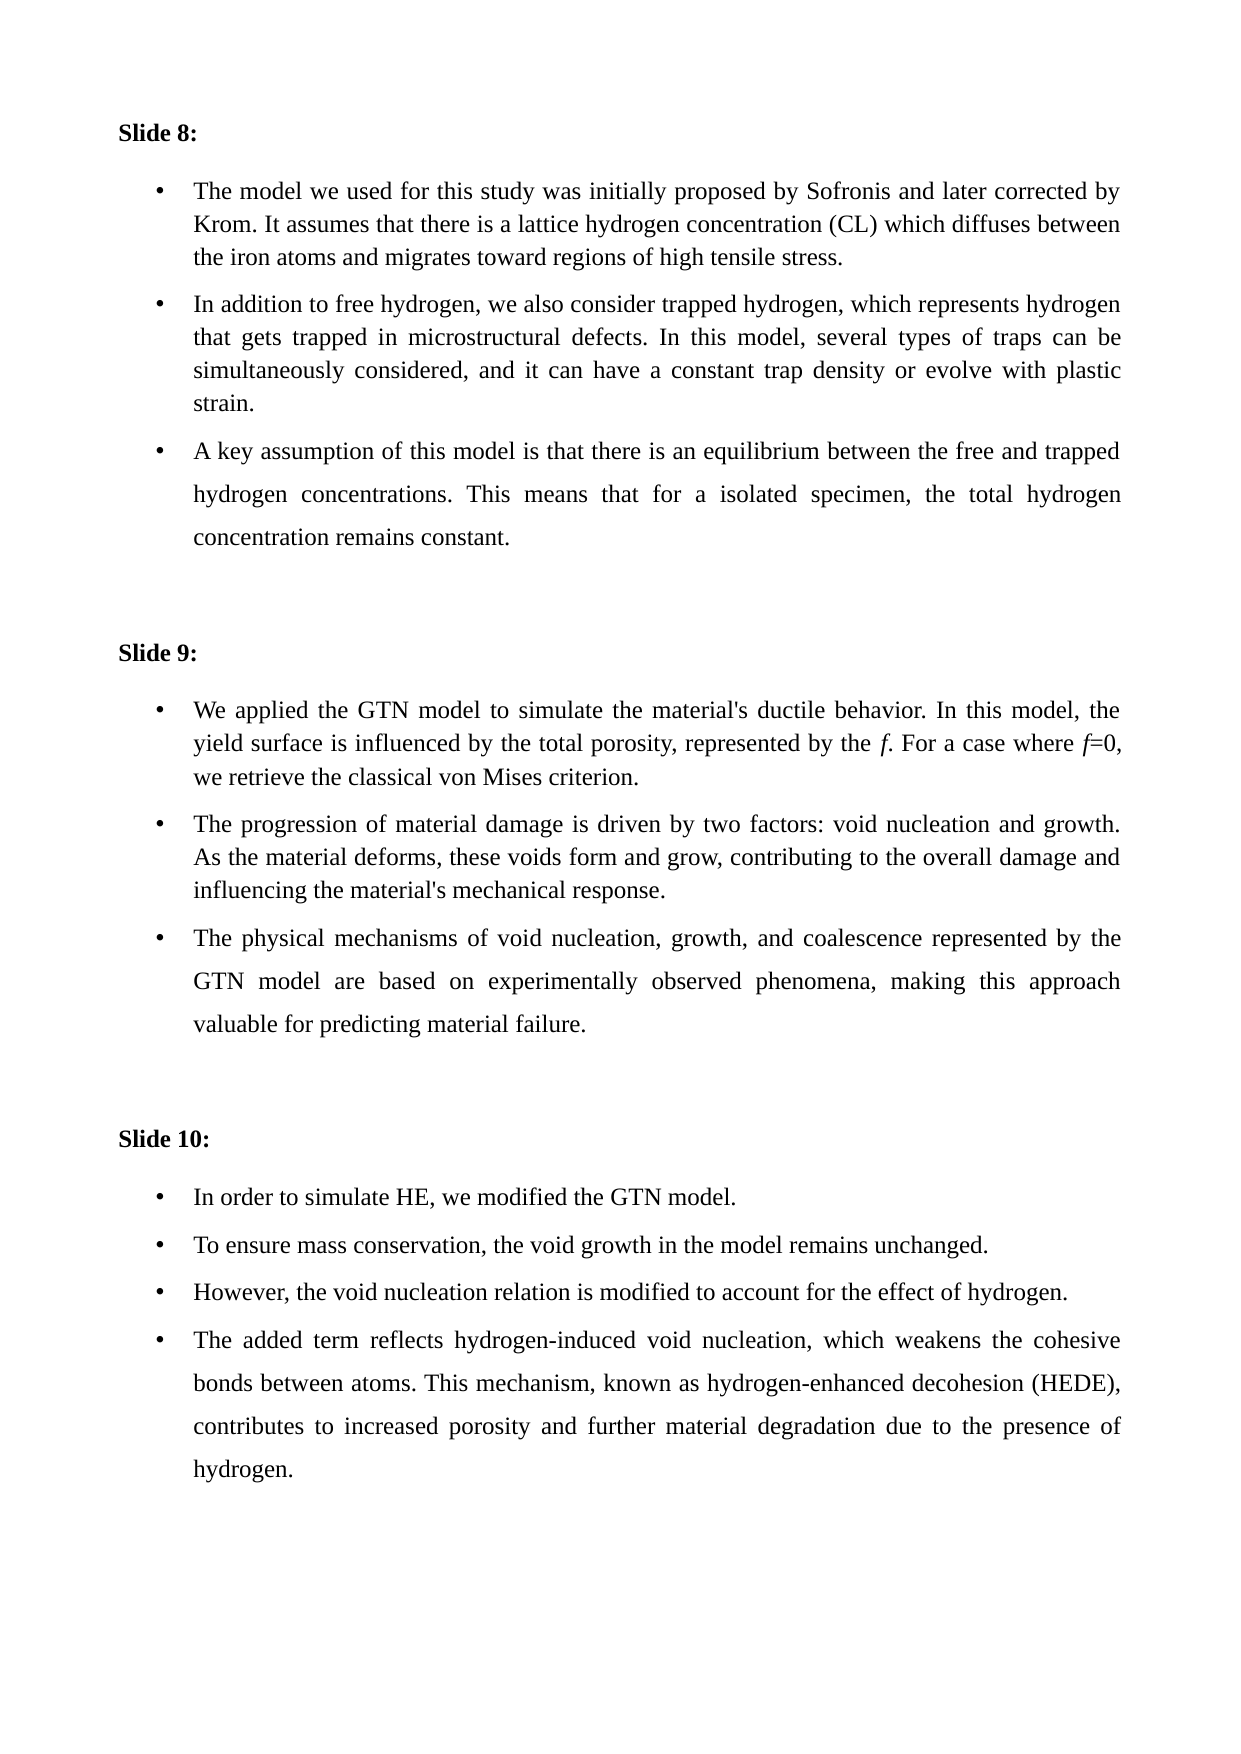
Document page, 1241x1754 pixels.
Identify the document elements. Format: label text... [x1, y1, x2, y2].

text Slide 10: [118, 1124, 1122, 1153]
list The model we used for this study was initially proposed by Sofronis and later corrected by Krom. It assumes that there is a lattice hydrogen concentration (CL) which diffuses between the iron atoms and migrates toward regions of high tensile stress. [156, 176, 1122, 271]
list The progression of material damage is driven by two factors: void nucleation and growth. As the material deforms, these voids form and grow, contributing to the overall damage and influencing the material's mechanical response. [156, 809, 1122, 904]
list In order to simulate HE, we modified the GTN model. [156, 1182, 1122, 1211]
text Slide 9: [118, 638, 1122, 667]
text Slide 8: [118, 118, 1122, 147]
list We applied the GTN model to simulate the material's ductile behavior. In this model, the yield surface is influenced by the total porosity, represented by the f. For a case where f=0, we retrieve the classical von Mises criterion. [156, 696, 1122, 790]
list The added term reflects hydrogen-induced void nucleation, which weakens the cohesive bonds between atoms. This mechanism, known as hydrogen-enhanced decohesion (HEDE), contributes to increased porosity and further material degradation due to the presence of hydrogen. [156, 1325, 1122, 1483]
list In addition to free hydrogen, we also consider trapped hydrogen, which represents hydrogen that gets trapped in microstructural defects. In this model, several types of traps can be simultaneously considered, and it can have a constant trap density or evolve with plastic strain. [156, 289, 1122, 417]
list To ensure mass conservation, the void growth in the model remains unchanged. [156, 1230, 1122, 1258]
list However, the void nucleation relation is modified to account for the effect of hydrogen. [156, 1277, 1122, 1306]
list The physical mechanisms of void nucleation, growth, and coalescence represented by the GTN model are based on experimentally observed phenomena, making this approach valuable for predicting material failure. [156, 923, 1122, 1038]
list A key assumption of this model is that there is an equilibrium between the free and trapped hydrogen concentrations. This means that for a isolated specimen, the total hydrogen concentration remains constant. [156, 436, 1122, 551]
